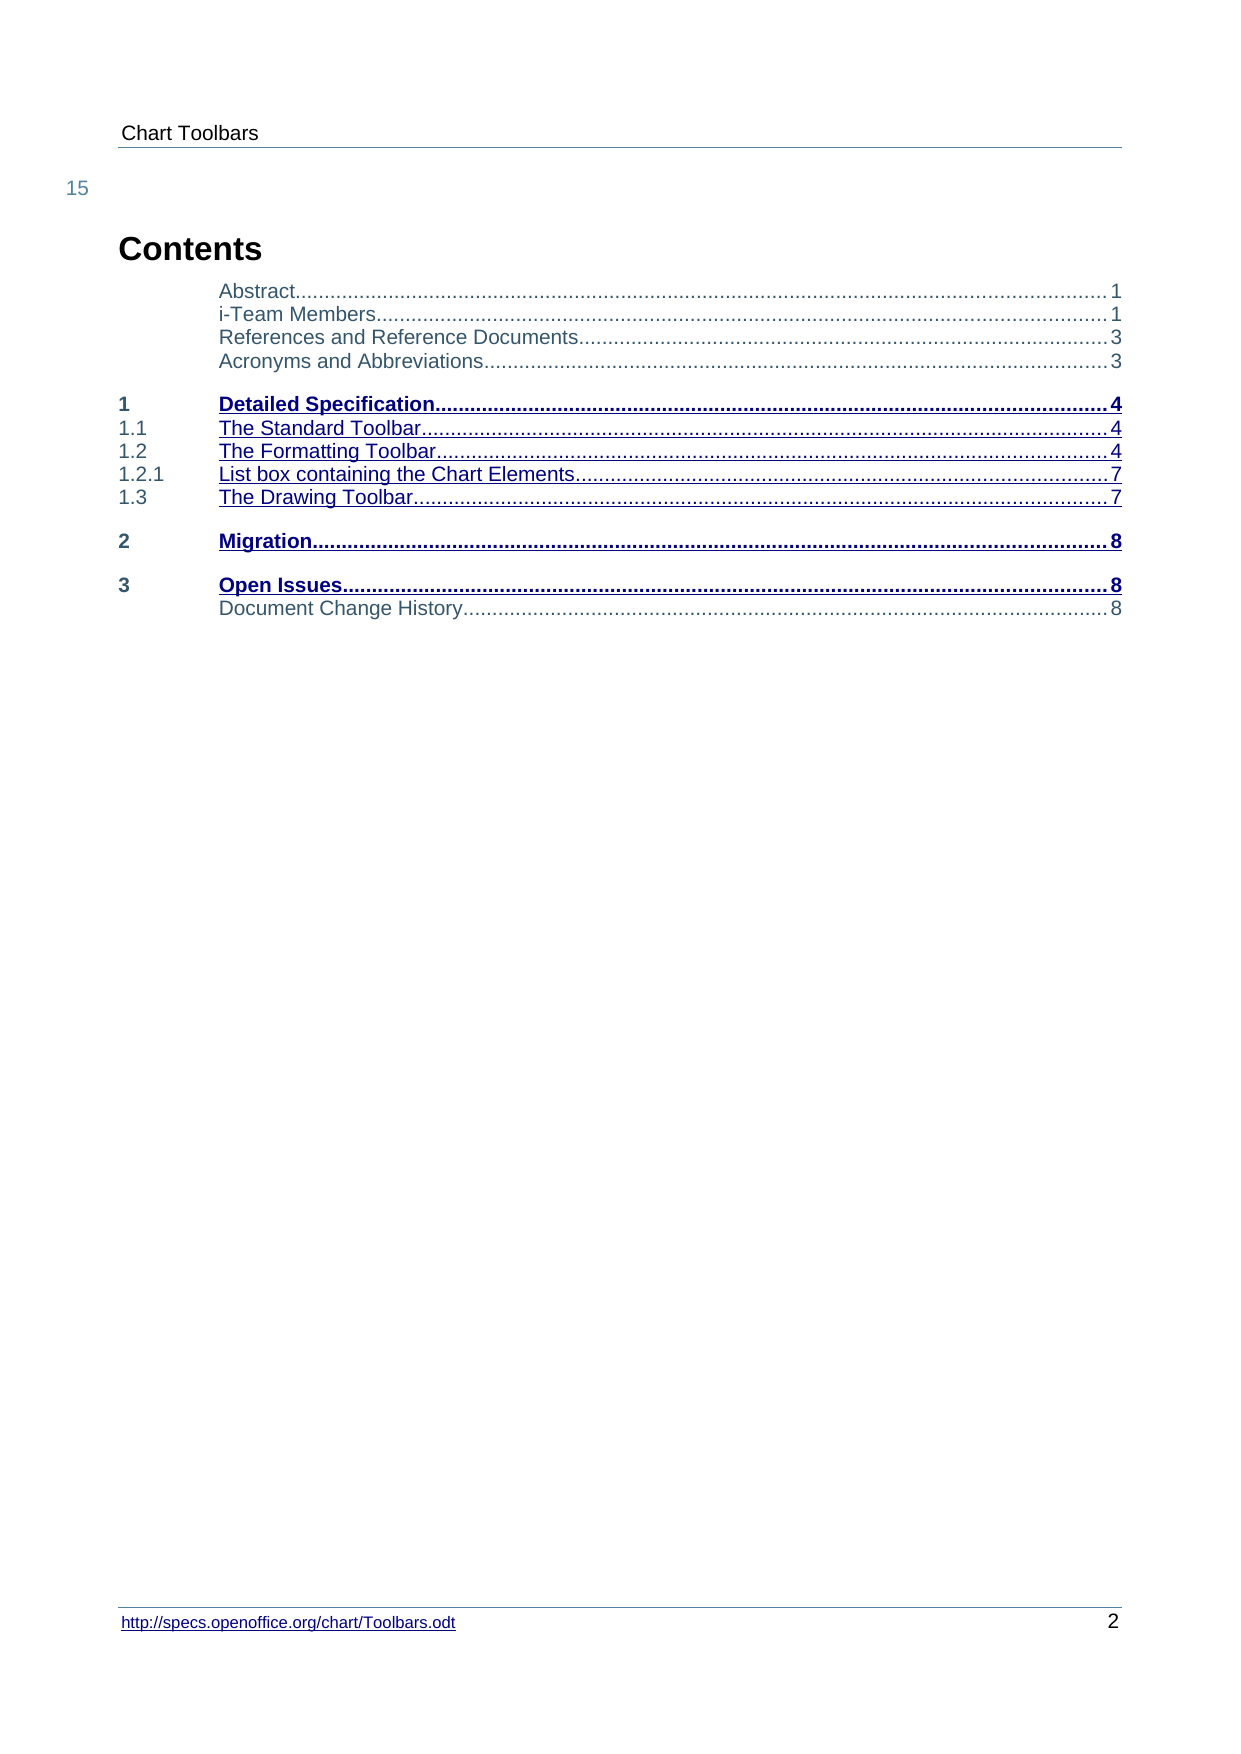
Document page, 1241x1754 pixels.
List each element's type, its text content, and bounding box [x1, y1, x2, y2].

subtitle Contents [118, 230, 1122, 267]
text 1.3 The Drawing Toolbar 7 [118, 486, 1122, 509]
text Acronyms and Abbreviations 3 [118, 349, 1122, 372]
text 1 Detailed Specification 4 [118, 393, 1122, 416]
text 1.2 The Formatting Toolbar 4 [118, 439, 1122, 463]
text i-Team Members 1 [118, 303, 1122, 326]
text 3 Open Issues 8 [118, 574, 1122, 597]
text Abstract 1 [118, 279, 1122, 303]
text 2 Migration 8 [118, 530, 1122, 553]
text References and Reference Documents 3 [118, 326, 1122, 349]
text 1.1 The Standard Toolbar 4 [118, 416, 1122, 439]
text Document Change History 8 [118, 597, 1122, 620]
text 1.2.1 List box containing the Chart Elements 7 [118, 463, 1122, 486]
